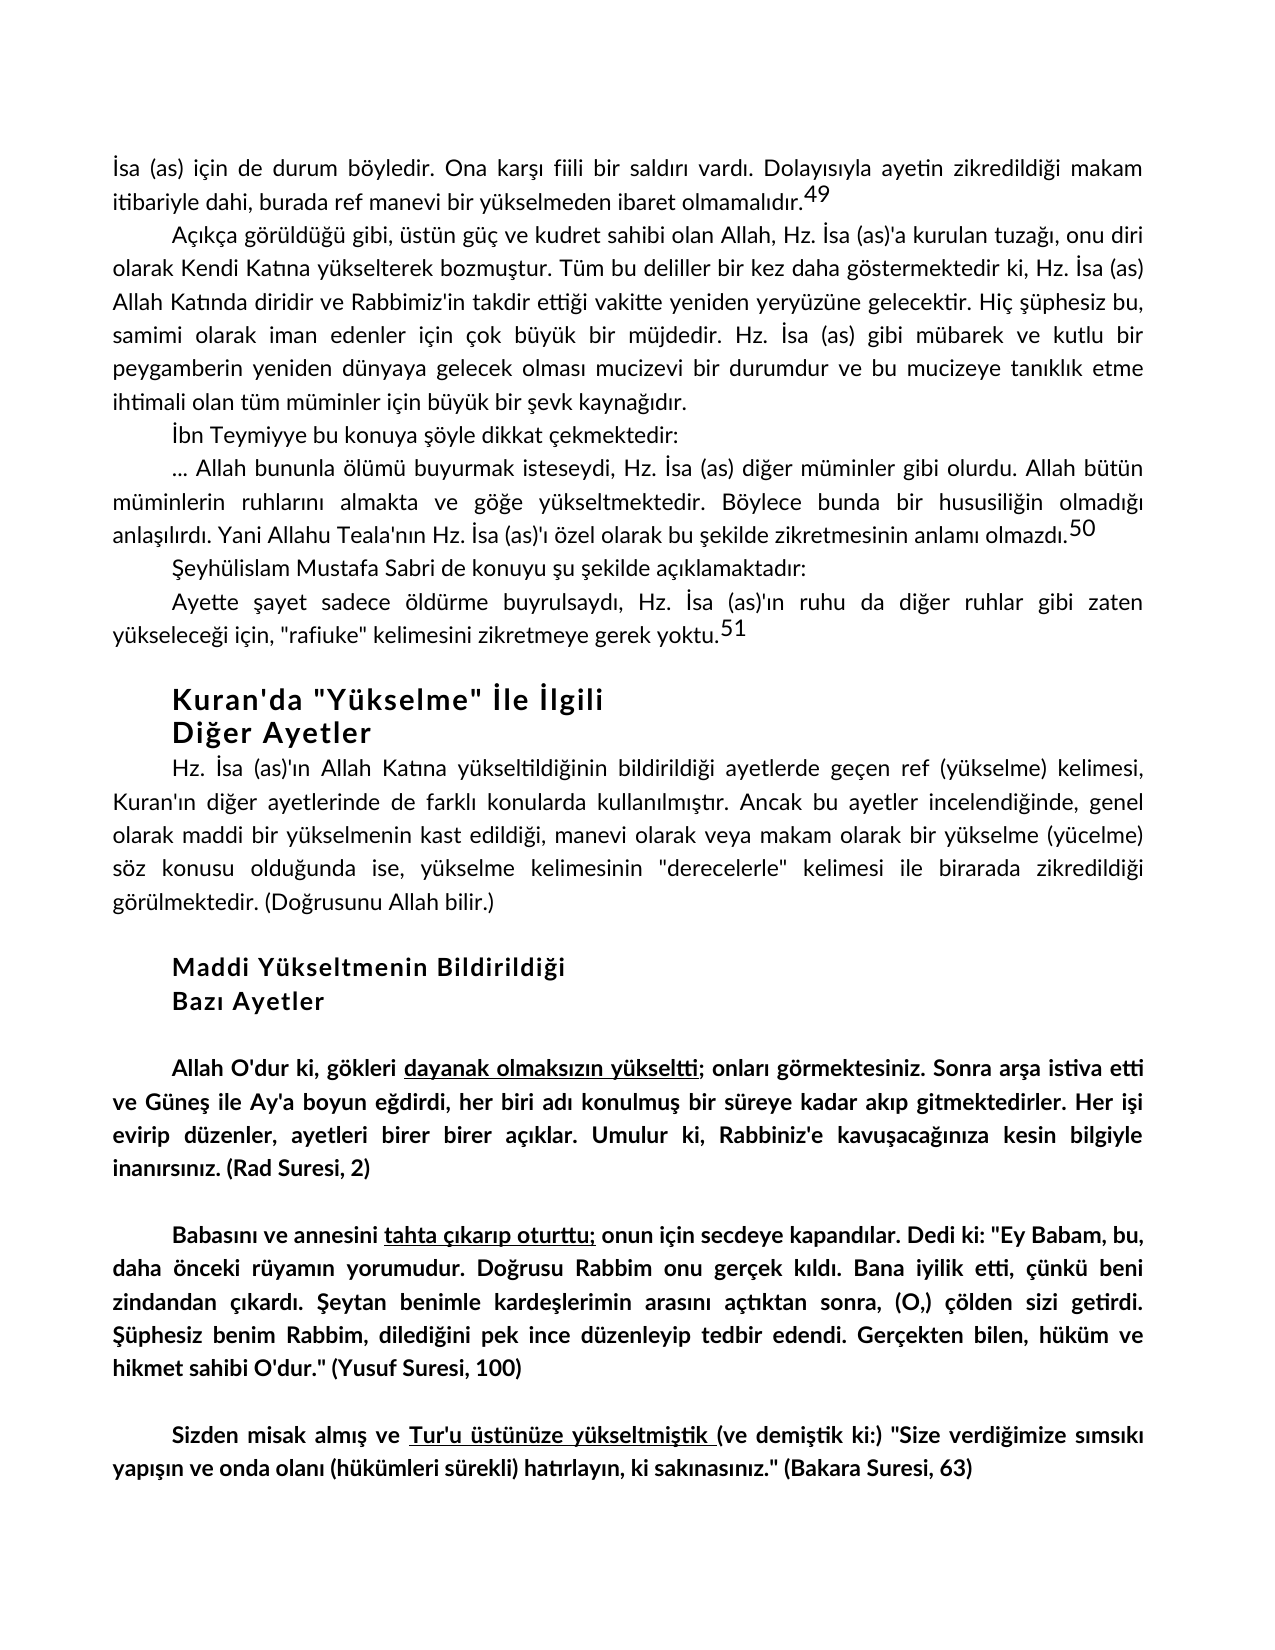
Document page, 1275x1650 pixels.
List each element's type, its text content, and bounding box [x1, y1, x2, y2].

text İsa (as) için de durum böyledir. Ona karşı fiili bir saldırı vardı. Dolayısıyla ayetin zikredildiği makam itibariyle dahi, burada ref manevi bir yükselmeden ibaret olmamalıdır.49 [112, 150, 1145, 217]
text Maddi Yükseltmenin Bildirildiği [112, 950, 1145, 983]
text Allah O'dur ki, gökleri dayanak olmaksızın yükseltti; onları görmektesiniz. Sonra arşa istiva etti ve Güneş ile Ay'a boyun eğdirdi, her biri adı konulmuş bir süreye kadar akıp gitmektedirler. Her işi evirip düzenler, ayetleri birer birer açıklar. Umulur ki, Rabbiniz'e kavuşacağınıza kesin bilgiyle inanırsınız. (Rad Suresi, 2) [112, 1050, 1145, 1183]
text Kuran'da "Yükselme" İle İlgili [112, 683, 1145, 717]
text Bazı Ayetler [112, 983, 1145, 1017]
text Hz. İsa (as)'ın Allah Katına yükseltildiğinin bildirildiği ayetlerde geçen ref (yükselme) kelimesi, Kuran'ın diğer ayetlerinde de farklı konularda kullanılmıştır. Ancak bu ayetler incelendiğinde, genel olarak maddi bir yükselmenin kast edildiği, manevi olarak veya makam olarak bir yükselme (yücelme) söz konusu olduğunda ise, yükselme kelimesinin "derecelerle" kelimesi ile birarada zikredildiği görülmektedir. (Doğrusunu Allah bilir.) [112, 750, 1145, 917]
text Ayette şayet sadece öldürme buyrulsaydı, Hz. İsa (as)'ın ruhu da diğer ruhlar gibi zaten yükseleceği için, "rafiuke" kelimesini zikretmeye gerek yoktu.51 [112, 583, 1145, 650]
text Şeyhülislam Mustafa Sabri de konuyu şu şekilde açıklamaktadır: [112, 550, 1145, 583]
text İbn Teymiyye bu konuya şöyle dikkat çekmektedir: [112, 417, 1145, 450]
text ... Allah bununla ölümü buyurmak isteseydi, Hz. İsa (as) diğer müminler gibi olurdu. Allah bütün müminlerin ruhlarını almakta ve göğe yükseltmektedir. Böylece bunda bir hususiliğin olmadığı anlaşılırdı. Yani Allahu Teala'nın Hz. İsa (as)'ı özel olarak bu şekilde zikretmesinin anlamı olmazdı.50 [112, 450, 1145, 550]
text Diğer Ayetler [112, 717, 1145, 750]
text Sizden misak almış ve Tur'u üstünüze yükseltmiştik (ve demiştik ki:) "Size verdiğimize sımsıkı yapışın ve onda olanı (hükümleri sürekli) hatırlayın, ki sakınasınız." (Bakara Suresi, 63) [112, 1417, 1145, 1483]
text Babasını ve annesini tahta çıkarıp oturttu; onun için secdeye kapandılar. Dedi ki: "Ey Babam, bu, daha önceki rüyamın yorumudur. Doğrusu Rabbim onu gerçek kıldı. Bana iyilik etti, çünkü beni zindandan çıkardı. Şeytan benimle kardeşlerimin arasını açtıktan sonra, (O,) çölden sizi getirdi. Şüphesiz benim Rabbim, dilediğini pek ince düzenleyip tedbir edendi. Gerçekten bilen, hüküm ve hikmet sahibi O'dur." (Yusuf Suresi, 100) [112, 1217, 1145, 1383]
text Açıkça görüldüğü gibi, üstün güç ve kudret sahibi olan Allah, Hz. İsa (as)'a kurulan tuzağı, onu diri olarak Kendi Katına yükselterek bozmuştur. Tüm bu deliller bir kez daha göstermektedir ki, Hz. İsa (as) Allah Katında diridir ve Rabbimiz'in takdir ettiği vakitte yeniden yeryüzüne gelecektir. Hiç şüphesiz bu, samimi olarak iman edenler için çok büyük bir müjdedir. Hz. İsa (as) gibi mübarek ve kutlu bir peygamberin yeniden dünyaya gelecek olması mucizevi bir durumdur ve bu mucizeye tanıklık etme ihtimali olan tüm müminler için büyük bir şevk kaynağıdır. [112, 217, 1145, 417]
